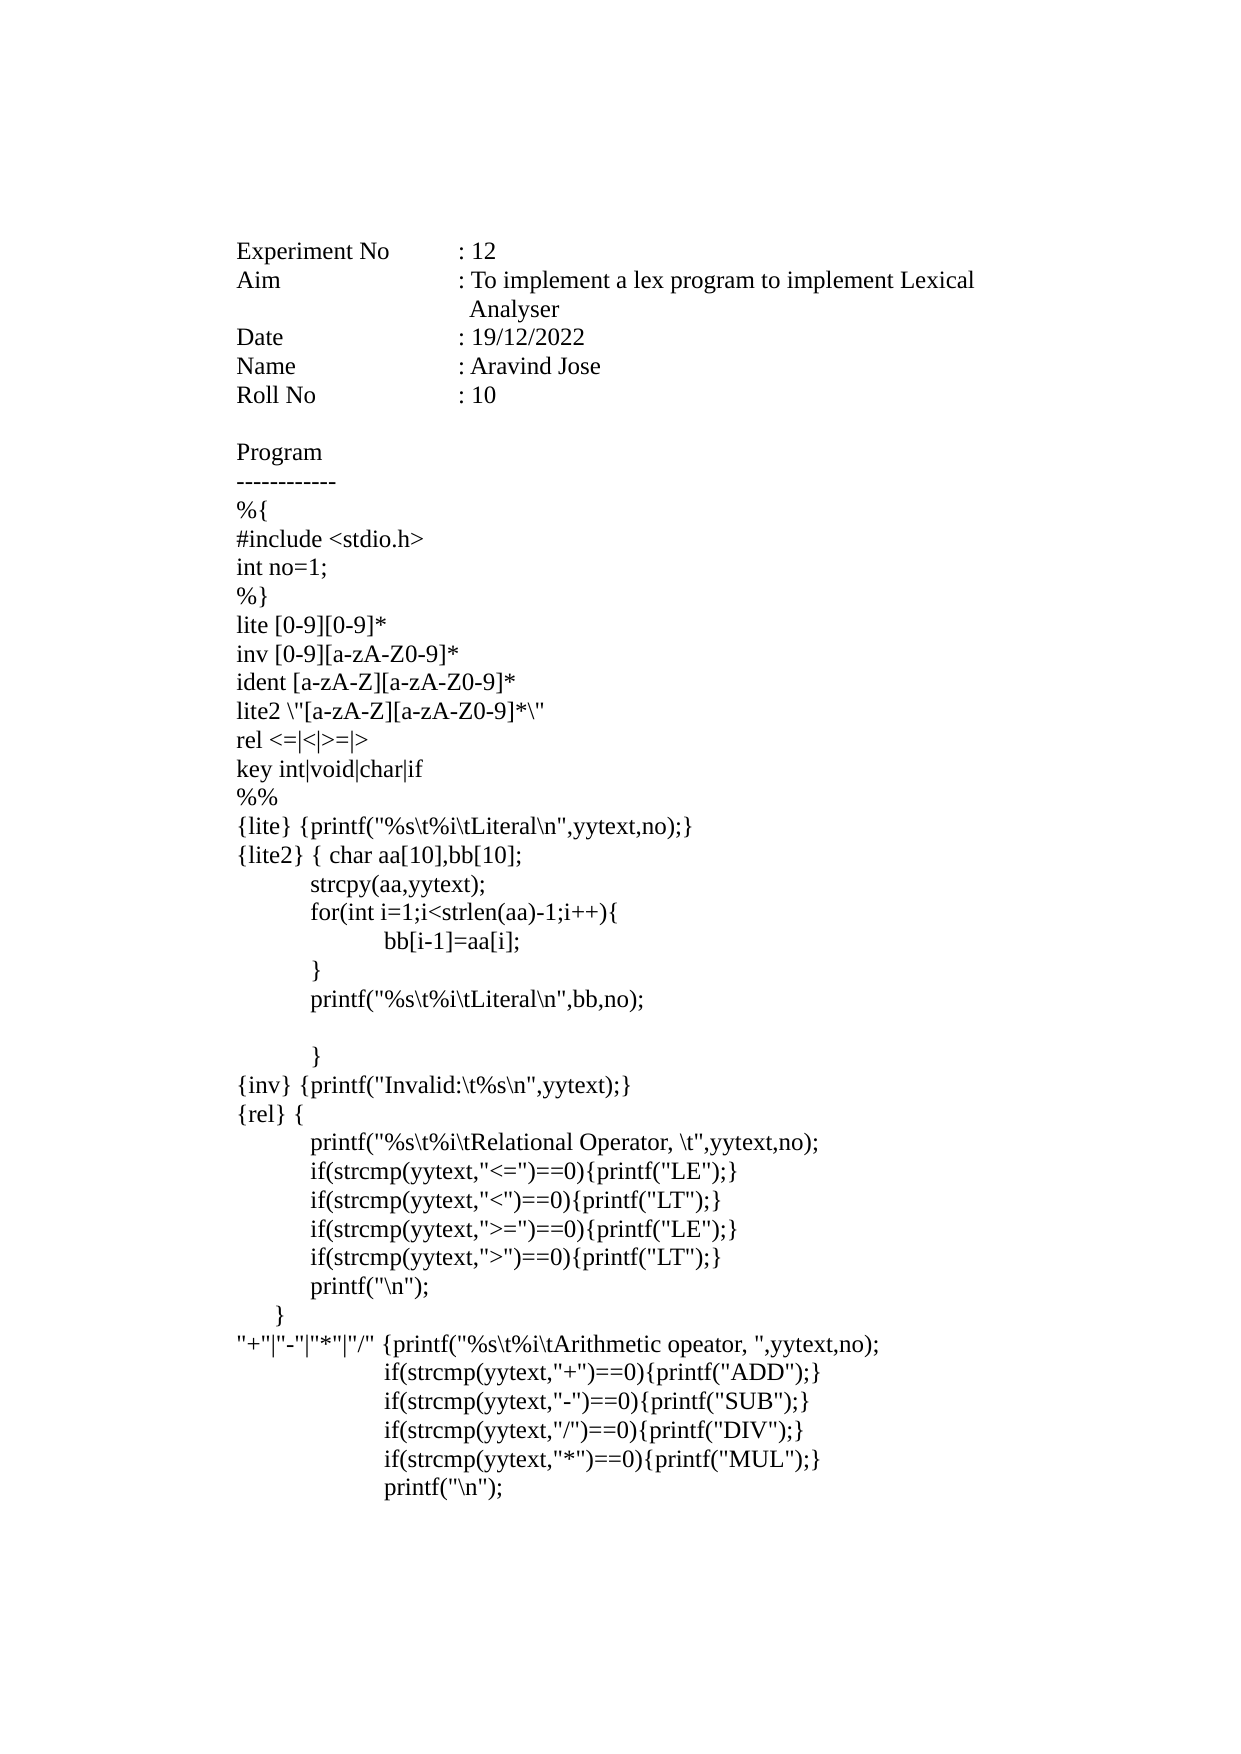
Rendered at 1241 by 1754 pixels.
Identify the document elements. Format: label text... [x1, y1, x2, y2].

text if(strcmp(yytext,"-")==0){printf("SUB");} [236, 1386, 1004, 1415]
text printf("%s\t%i\tLiteral\n",bb,no); [236, 984, 1004, 1012]
text {inv} {printf("Invalid:\t%s\n",yytext);} [236, 1070, 1004, 1099]
text key int|void|char|if [236, 754, 1004, 782]
text %{ [236, 495, 1004, 524]
text for(int i=1;i<strlen(aa)-1;i++){ [236, 897, 1004, 926]
text %} [236, 581, 1004, 610]
text int no=1; [236, 552, 1004, 581]
text ------------ [236, 466, 1004, 495]
text {rel} { [236, 1099, 1004, 1127]
text if(strcmp(yytext,"/")==0){printf("DIV");} [236, 1415, 1004, 1444]
text if(strcmp(yytext,"<")==0){printf("LT");} [236, 1185, 1004, 1214]
text } [236, 955, 1004, 984]
text strcpy(aa,yytext); [236, 869, 1004, 897]
text } [236, 1041, 1004, 1070]
text Date : 19/12/2022 [236, 322, 1004, 351]
text ident [a-zA-Z][a-zA-Z0-9]* [236, 667, 1004, 696]
text lite2 \"[a-zA-Z][a-zA-Z0-9]*\" [236, 696, 1004, 725]
text #include <stdio.h> [236, 524, 1004, 552]
text Experiment No : 12 [236, 236, 1004, 265]
text Roll No : 10 [236, 380, 1004, 409]
text if(strcmp(yytext,">=")==0){printf("LE");} [236, 1214, 1004, 1242]
text rel <=|<|>=|> [236, 725, 1004, 754]
text Aim : To implement a lex program to implement Lexical Analyser [236, 265, 1004, 322]
text if(strcmp(yytext,"<=")==0){printf("LE");} [236, 1156, 1004, 1185]
text } [236, 1300, 1004, 1329]
text bb[i-1]=aa[i]; [236, 926, 1004, 955]
text {lite} {printf("%s\t%i\tLiteral\n",yytext,no);} [236, 811, 1004, 840]
text if(strcmp(yytext,"*")==0){printf("MUL");} [236, 1444, 1004, 1472]
text {lite2} { char aa[10],bb[10]; [236, 840, 1004, 869]
text lite [0-9][0-9]* [236, 610, 1004, 639]
text if(strcmp(yytext,">")==0){printf("LT");} [236, 1242, 1004, 1271]
text Name : Aravind Jose [236, 351, 1004, 380]
text if(strcmp(yytext,"+")==0){printf("ADD");} [236, 1357, 1004, 1386]
text printf("\n"); [236, 1472, 1004, 1501]
text Program [236, 437, 1004, 466]
text inv [0-9][a-zA-Z0-9]* [236, 639, 1004, 667]
text printf("\n"); [236, 1271, 1004, 1300]
text "+"|"-"|"*"|"/" {printf("%s\t%i\tArithmetic opeator, ",yytext,no); [236, 1329, 1004, 1357]
text %% [236, 782, 1004, 811]
text printf("%s\t%i\tRelational Operator, \t",yytext,no); [236, 1127, 1004, 1156]
